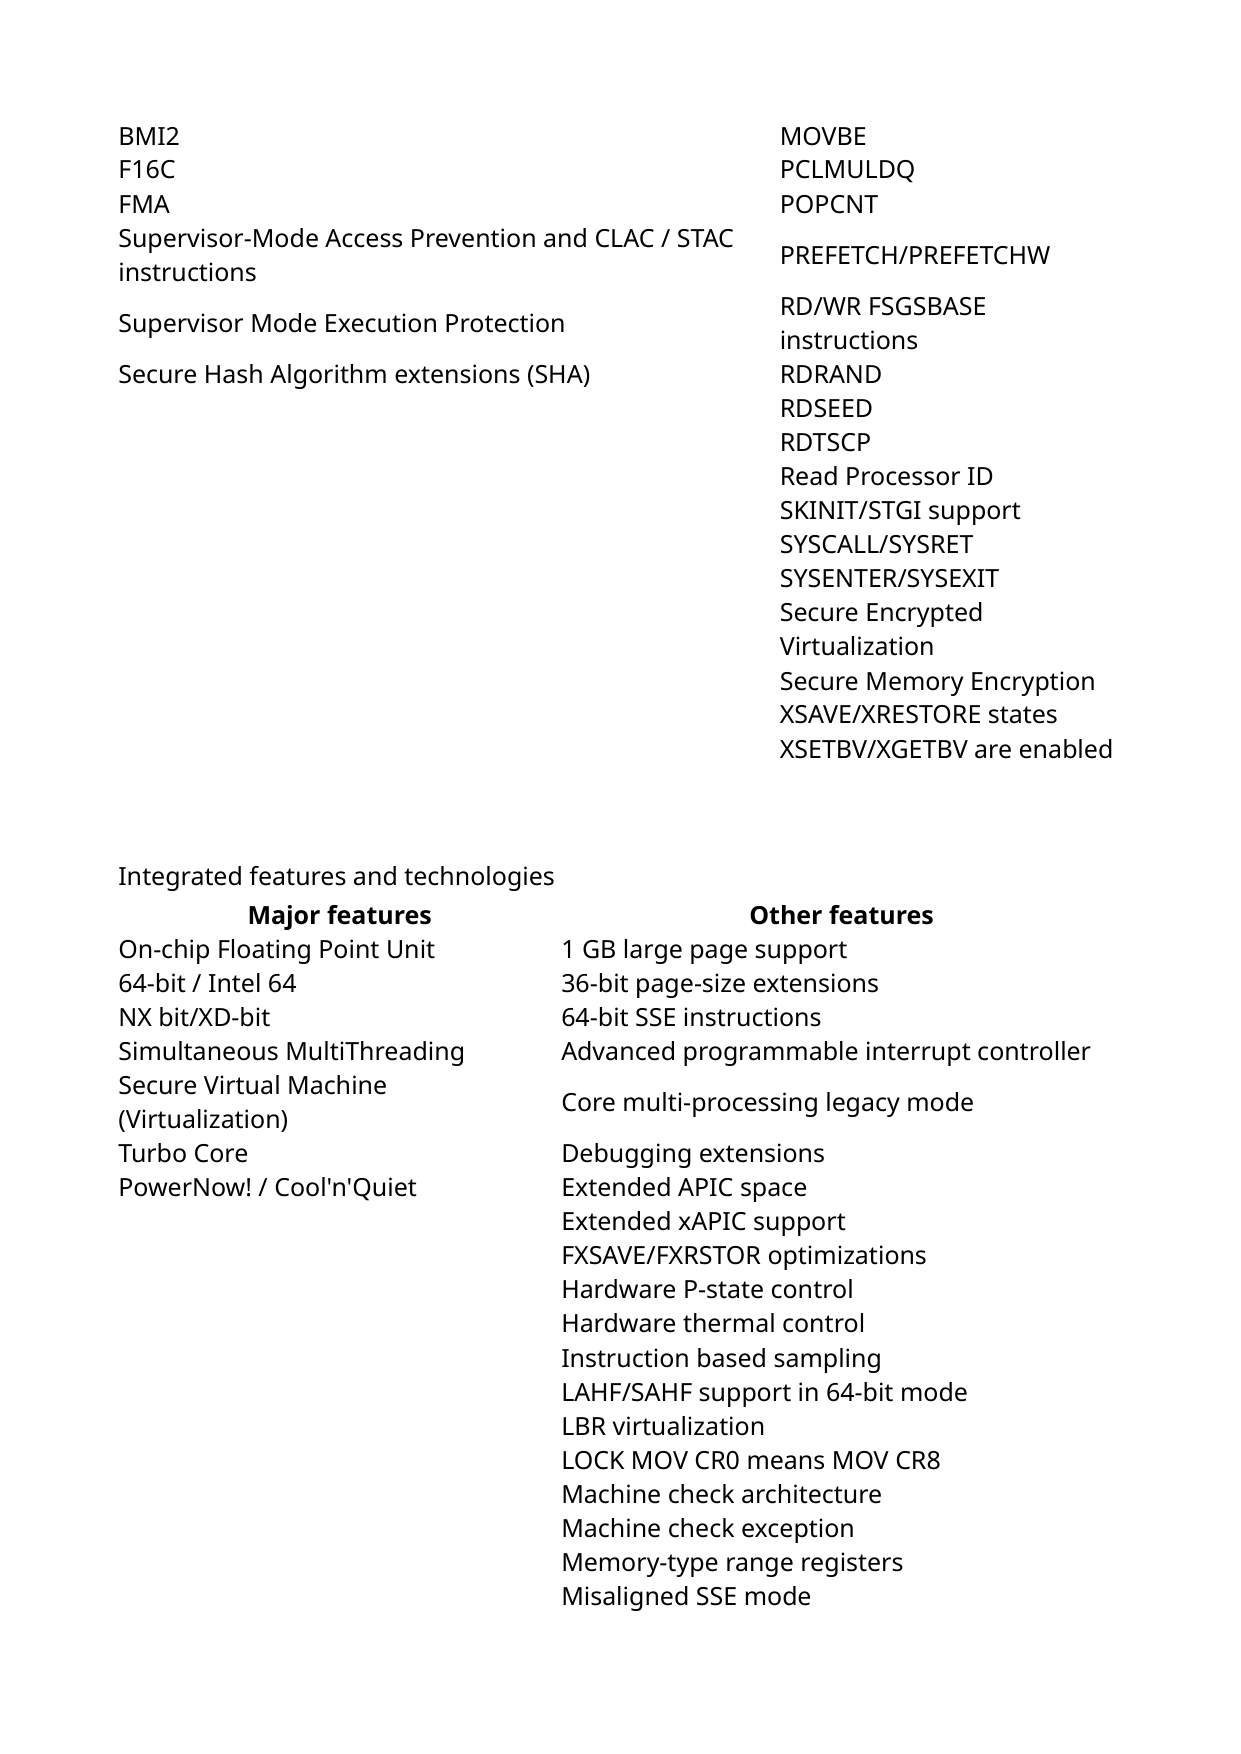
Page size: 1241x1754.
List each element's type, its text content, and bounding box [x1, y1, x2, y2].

table_cell [118, 1476, 561, 1511]
table_cell [118, 1204, 561, 1238]
table_cell LBR virtualization [561, 1408, 1122, 1442]
table_header Other features [561, 898, 1122, 931]
table_cell Supervisor Mode Execution Protection [118, 289, 779, 357]
table_cell Extended xAPIC support [561, 1204, 1122, 1238]
table_cell [118, 1408, 561, 1442]
table_cell Machine check exception [561, 1511, 1122, 1544]
table_cell [118, 731, 779, 765]
table_cell [118, 1579, 561, 1613]
table_cell LOCK MOV CR0 means MOV CR8 [561, 1443, 1122, 1476]
table_cell Instruction based sampling [561, 1340, 1122, 1374]
table_cell Secure Memory Encryption [780, 663, 1122, 697]
table_cell Supervisor-Mode Access Prevention and CLAC / STAC instructions [118, 220, 779, 288]
table_cell Read Processor ID [780, 459, 1122, 493]
table_cell SYSCALL/SYSRET [780, 527, 1122, 561]
table_cell [118, 459, 779, 493]
table_cell [118, 663, 779, 697]
table_cell BMI2 [118, 118, 779, 152]
table_cell LAHF/SAHF support in 64-bit mode [561, 1374, 1122, 1408]
table_cell Simultaneous MultiThreading [118, 1034, 561, 1068]
table_cell [118, 697, 779, 731]
table_cell Secure Hash Algorithm extensions (SHA) [118, 357, 779, 391]
table_cell Secure Virtual Machine (Virtualization) [118, 1068, 561, 1136]
table_cell 1 GB large page support [561, 931, 1122, 966]
table_cell 64-bit SSE instructions [561, 1000, 1122, 1034]
table_cell Memory-type range registers [561, 1545, 1122, 1579]
table_cell PowerNow! / Cool'n'Quiet [118, 1170, 561, 1204]
table_cell Core multi-processing legacy mode [561, 1068, 1122, 1136]
table_cell [118, 527, 779, 561]
table_cell Hardware P-state control [561, 1272, 1122, 1306]
table_cell [118, 1306, 561, 1340]
table_cell [118, 1238, 561, 1272]
table_cell F16C [118, 152, 779, 186]
table_cell Misaligned SSE mode [561, 1579, 1122, 1613]
table_cell XSAVE/XRESTORE states [780, 697, 1122, 731]
table_cell Advanced programmable interrupt controller [561, 1034, 1122, 1068]
table_cell 64-bit / Intel 64 [118, 966, 561, 999]
table_cell [118, 1443, 561, 1476]
table_cell Turbo Core [118, 1136, 561, 1170]
table_cell RDRAND [780, 357, 1122, 391]
text Integrated features and technologies [118, 858, 1122, 892]
table_cell [118, 561, 779, 595]
table_cell SKINIT/STGI support [780, 493, 1122, 527]
table_cell MOVBE [780, 118, 1122, 152]
table_cell PCLMULDQ [780, 152, 1122, 186]
table_cell Extended APIC space [561, 1170, 1122, 1204]
table_cell [118, 493, 779, 527]
table_cell RD/WR FSGSBASE instructions [780, 289, 1122, 357]
table_cell NX bit/XD-bit [118, 1000, 561, 1034]
table_cell POPCNT [780, 186, 1122, 220]
table_cell FMA [118, 186, 779, 220]
table_cell Machine check architecture [561, 1476, 1122, 1511]
table_cell 36-bit page-size extensions [561, 966, 1122, 999]
table_cell Secure Encrypted Virtualization [780, 595, 1122, 663]
table_cell [118, 391, 779, 425]
table_cell [118, 1340, 561, 1374]
table_cell RDTSCP [780, 425, 1122, 459]
table_cell [118, 1272, 561, 1306]
table_cell [118, 1374, 561, 1408]
table_cell FXSAVE/FXRSTOR optimizations [561, 1238, 1122, 1272]
table_header Major features [118, 898, 561, 931]
table_cell RDSEED [780, 391, 1122, 425]
table_cell [118, 1511, 561, 1544]
table_cell Hardware thermal control [561, 1306, 1122, 1340]
table_cell [118, 595, 779, 663]
table_cell XSETBV/XGETBV are enabled [780, 731, 1122, 765]
table_cell [118, 1545, 561, 1579]
table_cell PREFETCH/PREFETCHW [780, 220, 1122, 288]
table_cell On-chip Floating Point Unit [118, 931, 561, 966]
table_cell SYSENTER/SYSEXIT [780, 561, 1122, 595]
table_cell Debugging extensions [561, 1136, 1122, 1170]
table_cell [118, 425, 779, 459]
